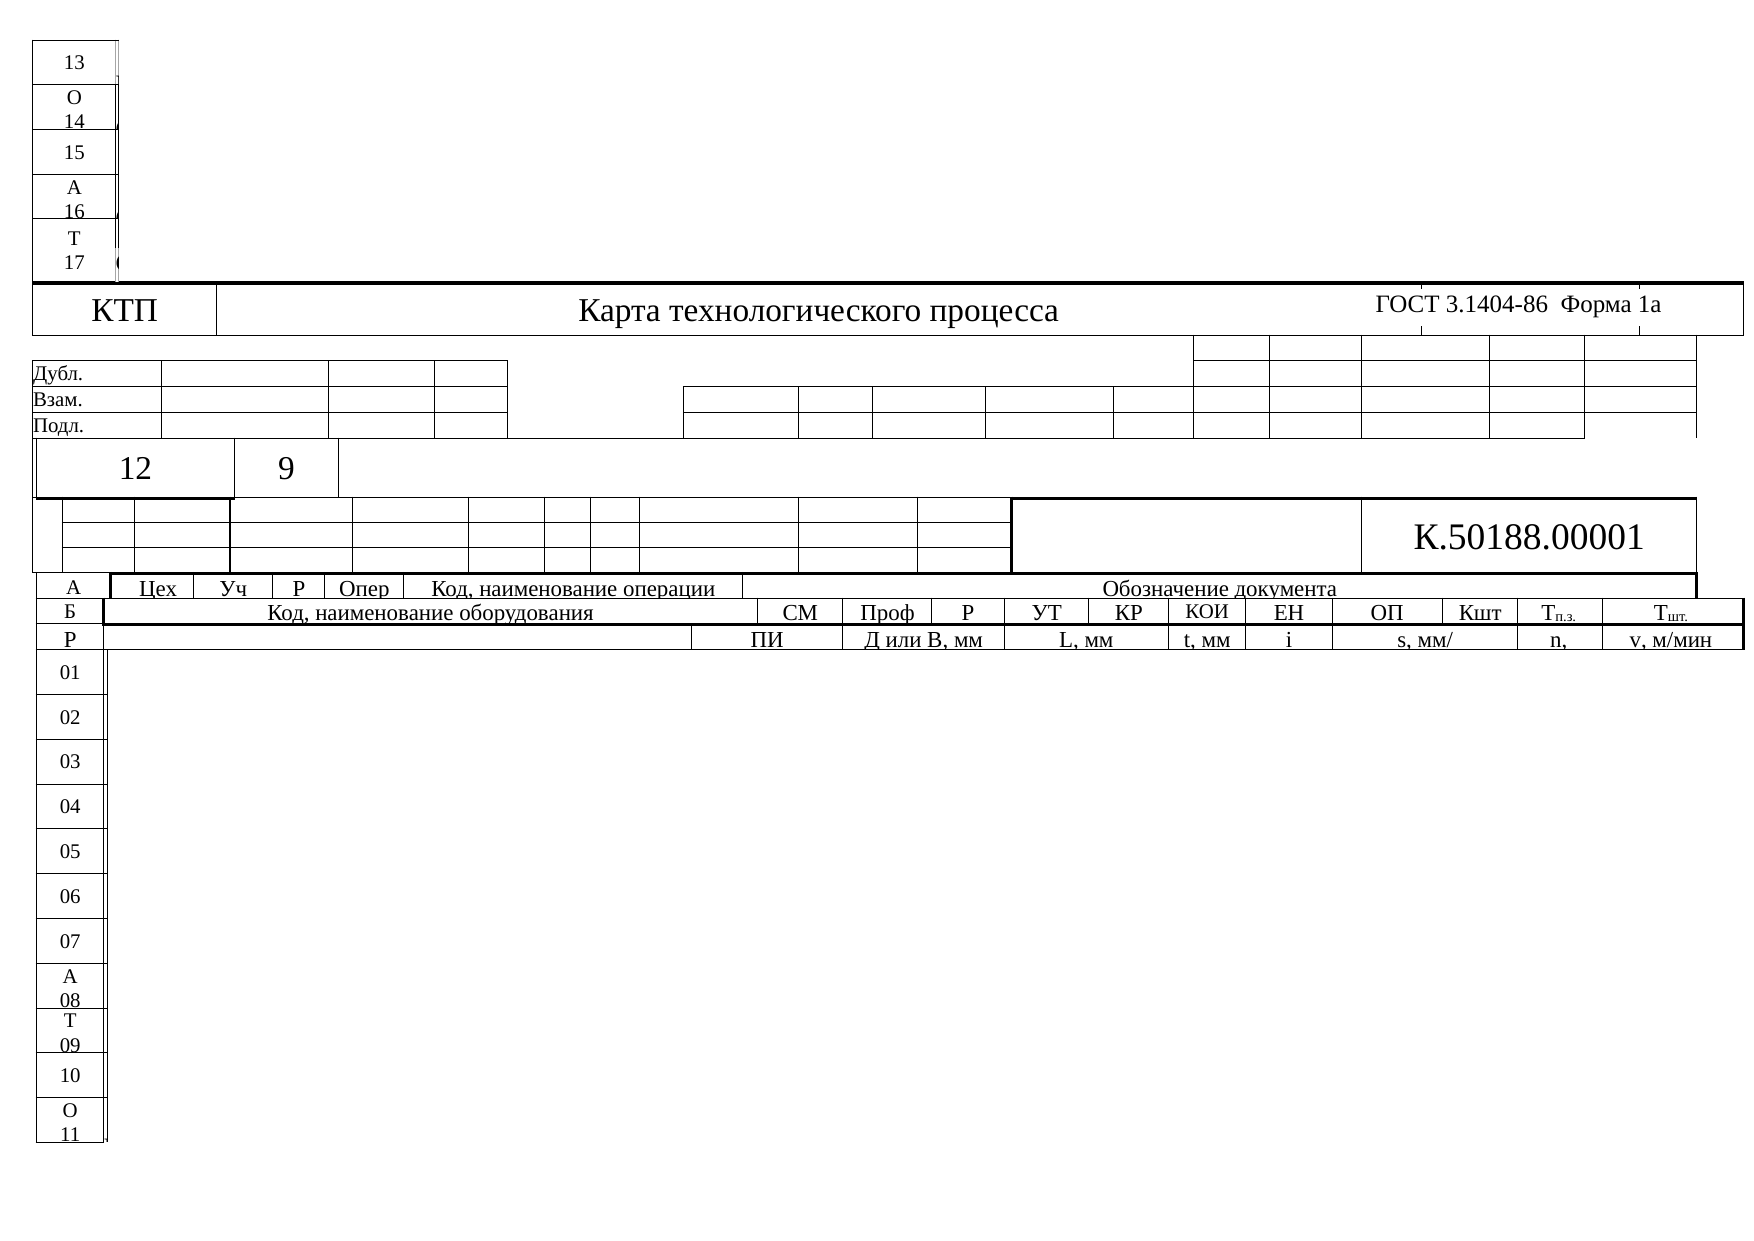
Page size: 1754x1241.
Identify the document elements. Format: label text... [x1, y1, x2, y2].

table_cell [1585, 413, 1696, 437]
table_cell [1716, 572, 1743, 598]
table_cell [162, 361, 328, 386]
table_cell [1697, 360, 1709, 386]
table_cell [29, 963, 36, 1007]
table_cell [684, 387, 798, 412]
table_cell [353, 548, 468, 572]
table_cell [29, 649, 36, 694]
table_cell Т 09 [37, 1009, 103, 1052]
table_cell v, м/мин [1603, 626, 1742, 649]
table_cell [162, 413, 328, 437]
table_cell [799, 498, 917, 522]
table_cell Обозначение документа [743, 575, 1695, 598]
table_cell [799, 523, 917, 547]
table_cell [29, 623, 36, 649]
table_cell [1709, 360, 1716, 386]
table_cell Дубл. [33, 361, 161, 386]
table_cell [1490, 413, 1584, 437]
table_cell Р [37, 624, 103, 649]
table_cell [33, 336, 1193, 360]
table_cell [1698, 572, 1709, 598]
table_cell [918, 498, 1010, 522]
table_cell К.50188.00001 [1362, 500, 1696, 572]
table_cell 01 [37, 650, 103, 694]
table_cell КТП [33, 285, 216, 334]
table_cell Тшт. [1603, 599, 1742, 623]
table_cell 04 [37, 785, 103, 828]
table_cell [726, 360, 1193, 386]
table_cell [29, 828, 36, 873]
table_cell Б [37, 599, 102, 623]
table_cell [545, 548, 590, 572]
table_cell [1585, 336, 1696, 360]
table_cell Код, наименование оборудования [105, 599, 757, 623]
table_cell ОП [1333, 599, 1442, 623]
table_cell 13 [33, 41, 115, 84]
table_cell Кшт [1443, 599, 1517, 623]
table_cell [1270, 413, 1361, 437]
table_cell Уч [194, 575, 272, 598]
table_cell [29, 739, 36, 783]
table_cell [640, 498, 798, 522]
table_cell [1490, 361, 1584, 386]
table_cell [339, 439, 349, 497]
table_cell [545, 498, 590, 522]
table_cell [435, 361, 507, 386]
table_cell Карта технологического процесса [217, 285, 1421, 334]
table_cell Проф [843, 599, 931, 623]
table_cell [508, 386, 683, 437]
table_cell [1697, 547, 1709, 572]
table_cell [135, 523, 229, 547]
table_cell [63, 500, 134, 522]
table_cell А 16 [33, 175, 115, 218]
table_cell [1716, 547, 1743, 572]
table_cell [435, 387, 507, 412]
table_cell [63, 548, 134, 572]
table_cell [1422, 326, 1639, 334]
table_cell [1270, 336, 1361, 360]
table_cell [918, 548, 1010, 572]
table_cell [1716, 522, 1743, 547]
table_cell А 08 [37, 964, 103, 1007]
table_cell s, мм/ [1333, 626, 1517, 649]
table_cell [1697, 497, 1709, 522]
table_cell [33, 498, 62, 572]
table_cell Д или В, мм [843, 626, 1004, 649]
table_cell [1709, 386, 1716, 412]
table_cell [135, 548, 229, 572]
table_cell [162, 387, 328, 412]
table_cell [29, 694, 36, 739]
table_cell [508, 360, 726, 386]
table_cell [469, 548, 544, 572]
table_cell 15 [33, 130, 115, 174]
table_cell [1362, 361, 1489, 386]
table_cell [1114, 387, 1193, 412]
table_cell [231, 548, 352, 572]
table_cell [353, 498, 468, 522]
table_cell Цех [112, 575, 193, 598]
table_cell 02 [37, 695, 103, 739]
table_cell [1716, 497, 1743, 522]
table_cell [1709, 547, 1716, 572]
table_cell [435, 413, 507, 437]
table_cell [29, 1008, 36, 1052]
table_cell О 14 [33, 85, 115, 129]
table_cell [1490, 336, 1584, 360]
table_cell [873, 413, 985, 437]
table_cell [329, 387, 434, 412]
table_cell 05 [37, 829, 103, 873]
table_cell ЕН [1246, 599, 1332, 623]
table_cell ПИ [692, 626, 842, 649]
table_cell УТ [1005, 599, 1088, 623]
table_cell [1490, 387, 1584, 412]
table_cell i [1246, 626, 1332, 649]
table_cell [1270, 361, 1361, 386]
table_cell КР [1089, 599, 1168, 623]
table_cell Т 17 [33, 219, 115, 281]
table_cell [873, 387, 985, 412]
table_cell [1194, 387, 1269, 412]
table_cell [1362, 413, 1489, 437]
table_cell t, мм [1169, 626, 1245, 649]
table_cell [591, 498, 639, 522]
table_cell [1697, 522, 1709, 547]
table_cell [1270, 387, 1361, 412]
table_cell А [37, 573, 109, 598]
table_cell [353, 523, 468, 547]
table_cell [1697, 412, 1709, 437]
table_cell [986, 387, 1113, 412]
table_cell [231, 523, 352, 547]
table_cell КОИД [1169, 599, 1245, 623]
table_cell [1362, 336, 1489, 360]
table_cell [29, 335, 33, 360]
table_cell [799, 548, 917, 572]
table_cell [545, 523, 590, 547]
table_cell [1709, 572, 1716, 598]
table_cell [1585, 361, 1696, 386]
table_cell РМ [273, 575, 324, 598]
table_cell [640, 548, 798, 572]
table_cell [29, 784, 36, 828]
table_cell [591, 523, 639, 547]
table_cell Р [932, 599, 1004, 623]
table_cell [29, 1052, 36, 1097]
table_cell [1697, 386, 1709, 412]
table_cell [104, 626, 691, 649]
table_cell [1375, 289, 1708, 326]
table_cell [29, 572, 36, 598]
table_cell [640, 523, 798, 547]
table_cell [986, 413, 1113, 437]
table_cell [1709, 522, 1716, 547]
table_cell [1114, 413, 1193, 437]
table_cell Код, наименование операции [404, 575, 742, 598]
table_cell Опер [325, 575, 403, 598]
table_cell О 11 [37, 1098, 103, 1142]
table_cell L, мм [1005, 626, 1168, 649]
table_cell 07 [37, 919, 103, 963]
table_cell [799, 413, 872, 437]
table_cell [1194, 336, 1269, 360]
table_cell n, об/мин [1518, 626, 1602, 649]
table_cell [469, 523, 544, 547]
table_cell [1709, 497, 1716, 522]
table_cell Тп.з. [1518, 599, 1602, 623]
table_cell [684, 413, 798, 437]
table_cell [29, 598, 36, 623]
table_cell Подл. [33, 413, 161, 437]
table_cell [1194, 413, 1269, 437]
table_cell Взам. [33, 387, 161, 412]
table_cell [918, 523, 1010, 547]
table_cell СМ [758, 599, 842, 623]
table_cell [329, 413, 434, 437]
table_cell [63, 523, 134, 547]
table_cell [1013, 500, 1361, 572]
table_cell 06 [37, 874, 103, 918]
table_cell [1640, 285, 1743, 334]
table_cell [799, 387, 872, 412]
table_cell 10 [37, 1053, 103, 1097]
table_cell [469, 498, 544, 522]
table_cell [1362, 387, 1489, 412]
table_cell [29, 1097, 36, 1142]
table_cell [1716, 412, 1743, 437]
table_cell [329, 361, 434, 386]
table_cell 9 [235, 439, 338, 497]
table_cell 03 [37, 740, 103, 783]
table_cell [1716, 360, 1743, 386]
table_cell [135, 500, 229, 522]
table_cell [1716, 386, 1743, 412]
table_cell [591, 548, 639, 572]
table_cell 12 [37, 439, 234, 497]
table_cell [1697, 336, 1709, 360]
table_cell [231, 498, 352, 522]
table_cell [1709, 336, 1716, 360]
table_cell [1716, 336, 1743, 360]
table_cell [1422, 285, 1639, 289]
table_cell [1194, 361, 1269, 386]
table_cell [1709, 412, 1716, 437]
table_cell [1585, 387, 1696, 412]
table_cell [29, 873, 36, 918]
table_cell [29, 918, 36, 963]
